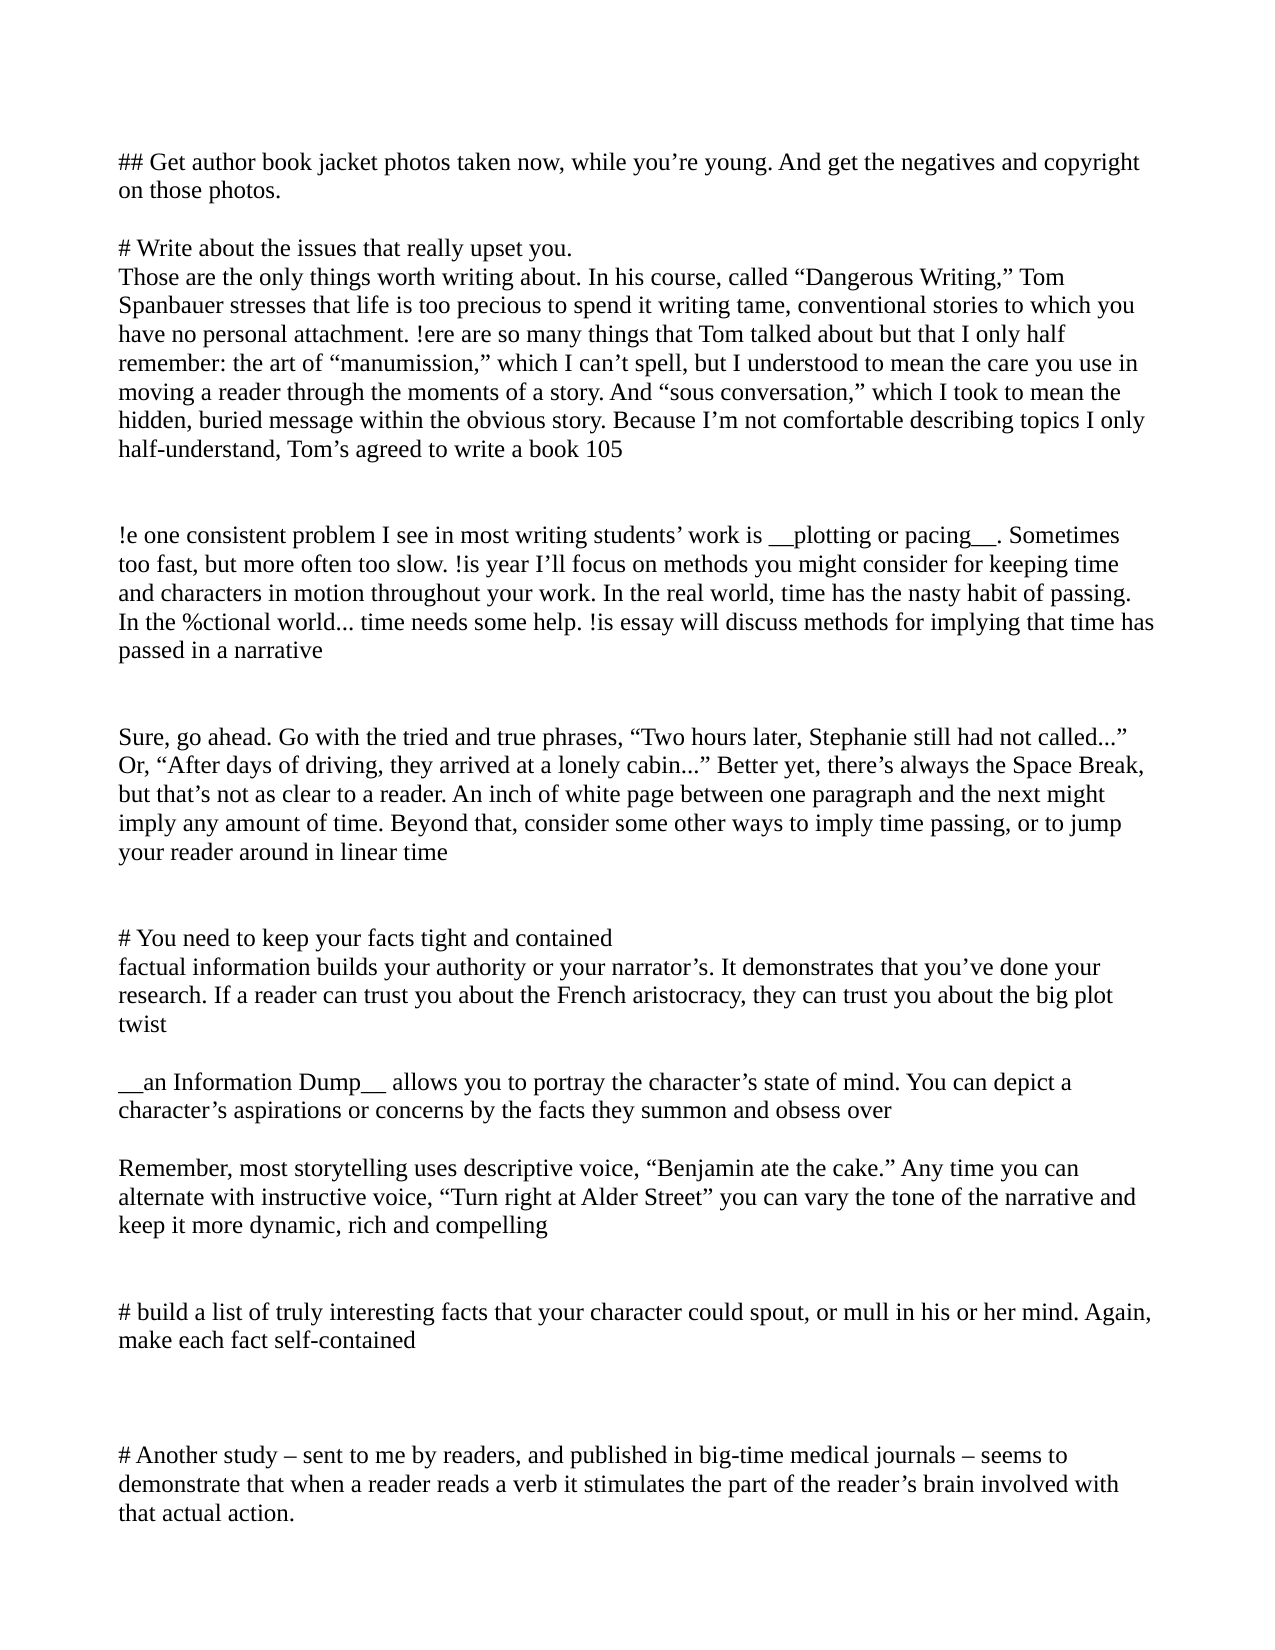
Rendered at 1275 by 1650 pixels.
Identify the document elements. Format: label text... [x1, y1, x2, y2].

text Sure, go ahead. Go with the tried and true phrases, “Two hours later, Stephanie still had not called...” Or, “After days of driving, they arrived at a lonely cabin...” Better yet, there’s always the Space Break, but that’s not as clear to a reader. An inch of white page between one paragraph and the next might imply any amount of time. Beyond that, consider some other ways to imply time passing, or to jump your reader around in linear time [118, 722, 1157, 866]
text factual information builds your authority or your narrator’s. It demonstrates that you’ve done your research. If a reader can trust you about the French aristocracy, they can trust you about the big plot twist [118, 952, 1157, 1038]
text # build a list of truly interesting facts that your character could spout, or mull in his or her mind. Again, make each fact self-contained [118, 1297, 1157, 1354]
text ## Get author book jacket photos taken now, while you’re young. And get the negatives and copyright on those photos. [118, 147, 1157, 204]
text !e one consistent problem I see in most writing students’ work is __plotting or pacing__. Sometimes too fast, but more often too slow. !is year I’ll focus on methods you might consider for keeping time and characters in motion throughout your work. In the real world, time has the nasty habit of passing. In the %ctional world... time needs some help. !is essay will discuss methods for implying that time has passed in a narrative [118, 521, 1157, 664]
text # Another study – sent to me by readers, and published in big-time medical journals – seems to demonstrate that when a reader reads a verb it stimulates the part of the reader’s brain involved with that actual action. [118, 1441, 1157, 1527]
text __an Information Dump__ allows you to portray the character’s state of mind. You can depict a character’s aspirations or concerns by the facts they summon and obsess over [118, 1067, 1157, 1124]
text # You need to keep your facts tight and contained [118, 923, 1157, 952]
text Those are the only things worth writing about. In his course, called “Dangerous Writing,” Tom Spanbauer stresses that life is too precious to spend it writing tame, conventional stories to which you have no personal attachment. !ere are so many things that Tom talked about but that I only half remember: the art of “manumission,” which I can’t spell, but I understood to mean the care you use in moving a reader through the moments of a story. And “sous conversation,” which I took to mean the hidden, buried message within the obvious story. Because I’m not comfortable describing topics I only half-understand, Tom’s agreed to write a book 105 [118, 262, 1157, 463]
text Remember, most storytelling uses descriptive voice, “Benjamin ate the cake.” Any time you can alternate with instructive voice, “Turn right at Alder Street” you can vary the tone of the narrative and keep it more dynamic, rich and compelling [118, 1153, 1157, 1239]
text # Write about the issues that really upset you. [118, 233, 1157, 262]
